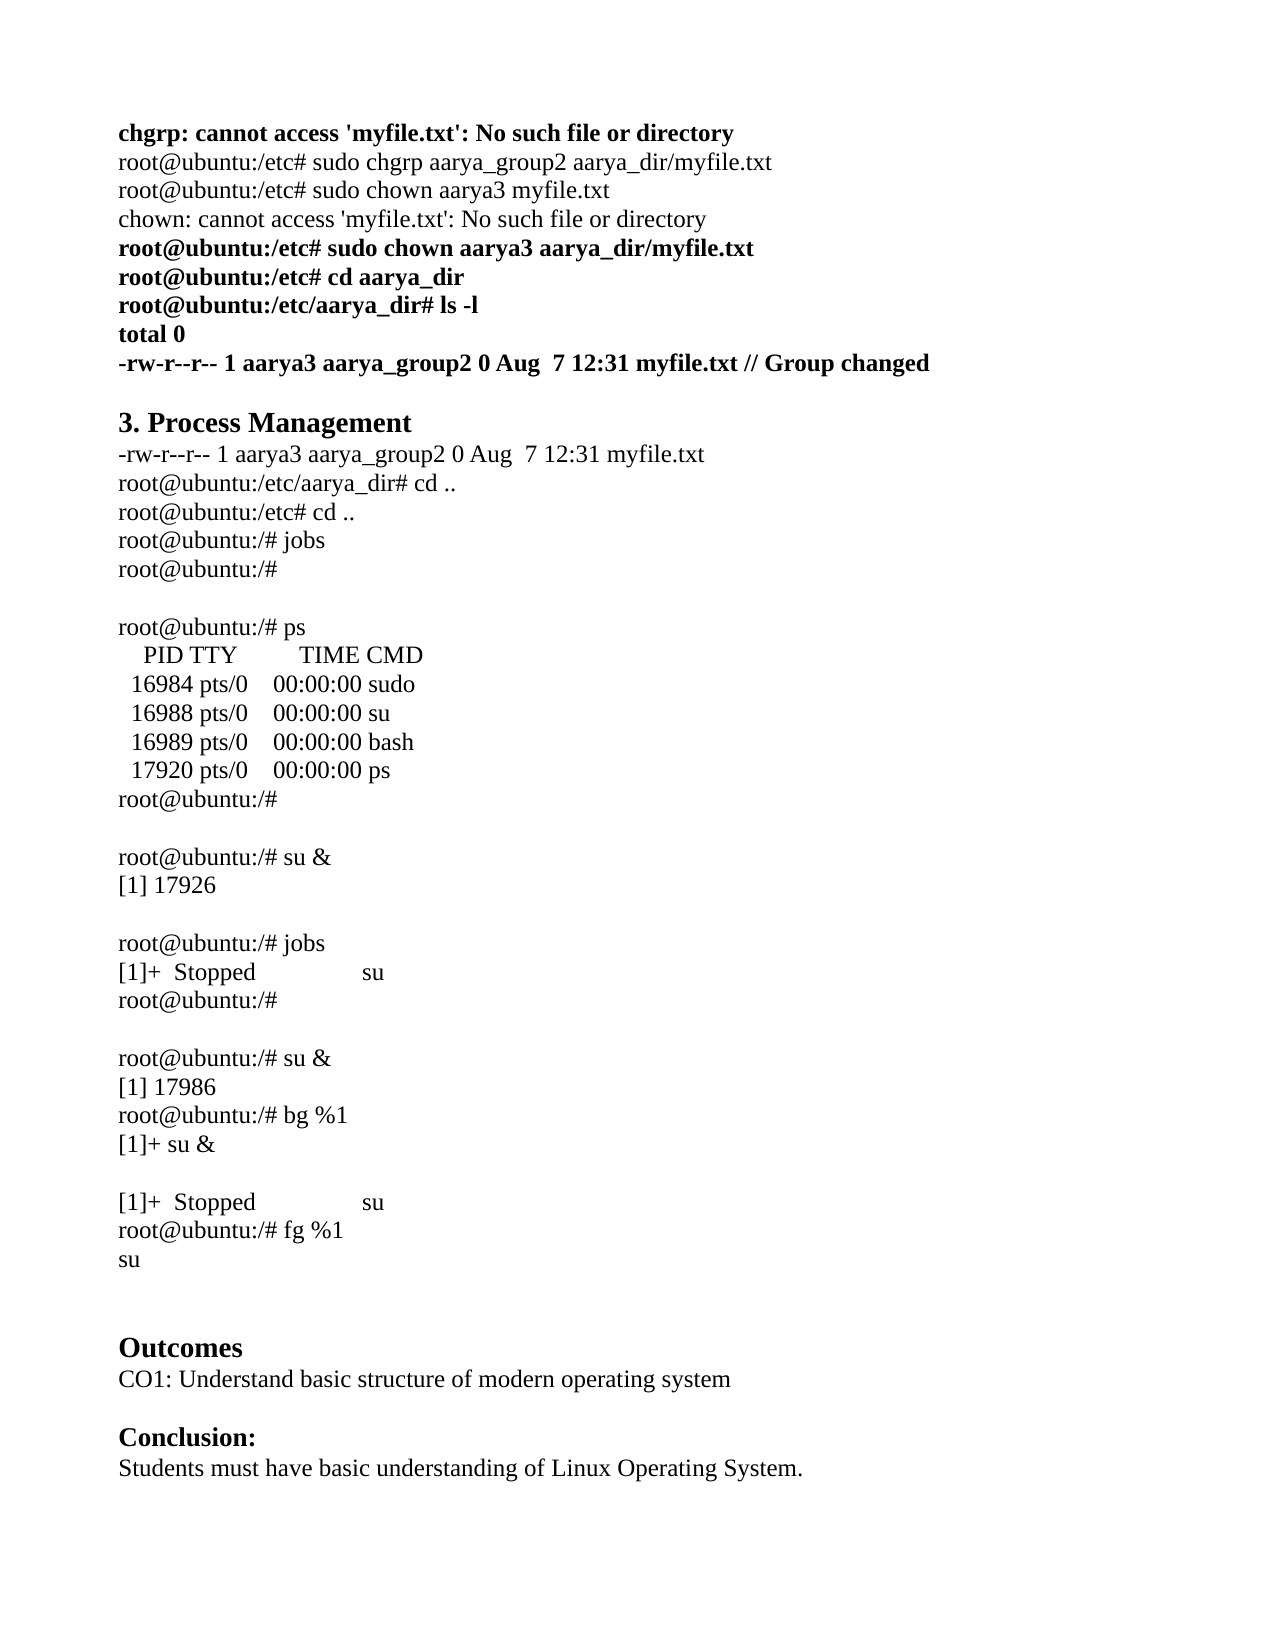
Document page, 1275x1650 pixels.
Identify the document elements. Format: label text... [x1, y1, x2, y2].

text Students must have basic understanding of Linux Operating System. [118, 1453, 1157, 1481]
text [1] 17926 [118, 870, 1157, 899]
text root@ubuntu:/# fg %1 [118, 1215, 1157, 1244]
text [1]+ Stopped su [118, 1187, 1157, 1215]
text root@ubuntu:/# bg %1 [118, 1100, 1157, 1129]
text 16989 pts/0 00:00:00 bash [118, 727, 1157, 755]
text 17920 pts/0 00:00:00 ps [118, 755, 1157, 784]
text root@ubuntu:/# su & [118, 842, 1157, 870]
text -rw-r--r-- 1 aarya3 aarya_group2 0 Aug 7 12:31 myfile.txt // Group changed [118, 348, 1157, 377]
text total 0 [118, 319, 1157, 348]
text root@ubuntu:/etc# sudo chgrp aarya_group2 aarya_dir/myfile.txt [118, 147, 1157, 176]
text chgrp: cannot access 'myfile.txt': No such file or directory [118, 118, 1157, 147]
text chown: cannot access 'myfile.txt': No such file or directory [118, 204, 1157, 233]
text [1] 17986 [118, 1072, 1157, 1100]
text root@ubuntu:/# [118, 554, 1157, 583]
text root@ubuntu:/# jobs [118, 928, 1157, 957]
text 16984 pts/0 00:00:00 sudo [118, 669, 1157, 698]
text Conclusion: [118, 1421, 1157, 1453]
text root@ubuntu:/# [118, 985, 1157, 1014]
text root@ubuntu:/etc# sudo chown aarya3 myfile.txt [118, 176, 1157, 204]
text CO1: Understand basic structure of modern operating system [118, 1364, 1157, 1393]
text root@ubuntu:/# jobs [118, 525, 1157, 554]
text root@ubuntu:/etc# cd aarya_dir [118, 262, 1157, 291]
text root@ubuntu:/etc/aarya_dir# cd .. [118, 468, 1157, 497]
text root@ubuntu:/etc# cd .. [118, 497, 1157, 525]
text root@ubuntu:/# ps [118, 612, 1157, 640]
text root@ubuntu:/# su & [118, 1043, 1157, 1072]
text root@ubuntu:/# [118, 784, 1157, 813]
text root@ubuntu:/etc# sudo chown aarya3 aarya_dir/myfile.txt [118, 233, 1157, 262]
text su [118, 1244, 1157, 1273]
text 3. Process Management [118, 406, 1157, 439]
text [1]+ su & [118, 1129, 1157, 1158]
text [1]+ Stopped su [118, 957, 1157, 985]
text 16988 pts/0 00:00:00 su [118, 698, 1157, 727]
text root@ubuntu:/etc/aarya_dir# ls -l [118, 291, 1157, 319]
text PID TTY TIME CMD [118, 640, 1157, 669]
text Outcomes [118, 1330, 1157, 1364]
text -rw-r--r-- 1 aarya3 aarya_group2 0 Aug 7 12:31 myfile.txt [118, 439, 1157, 468]
